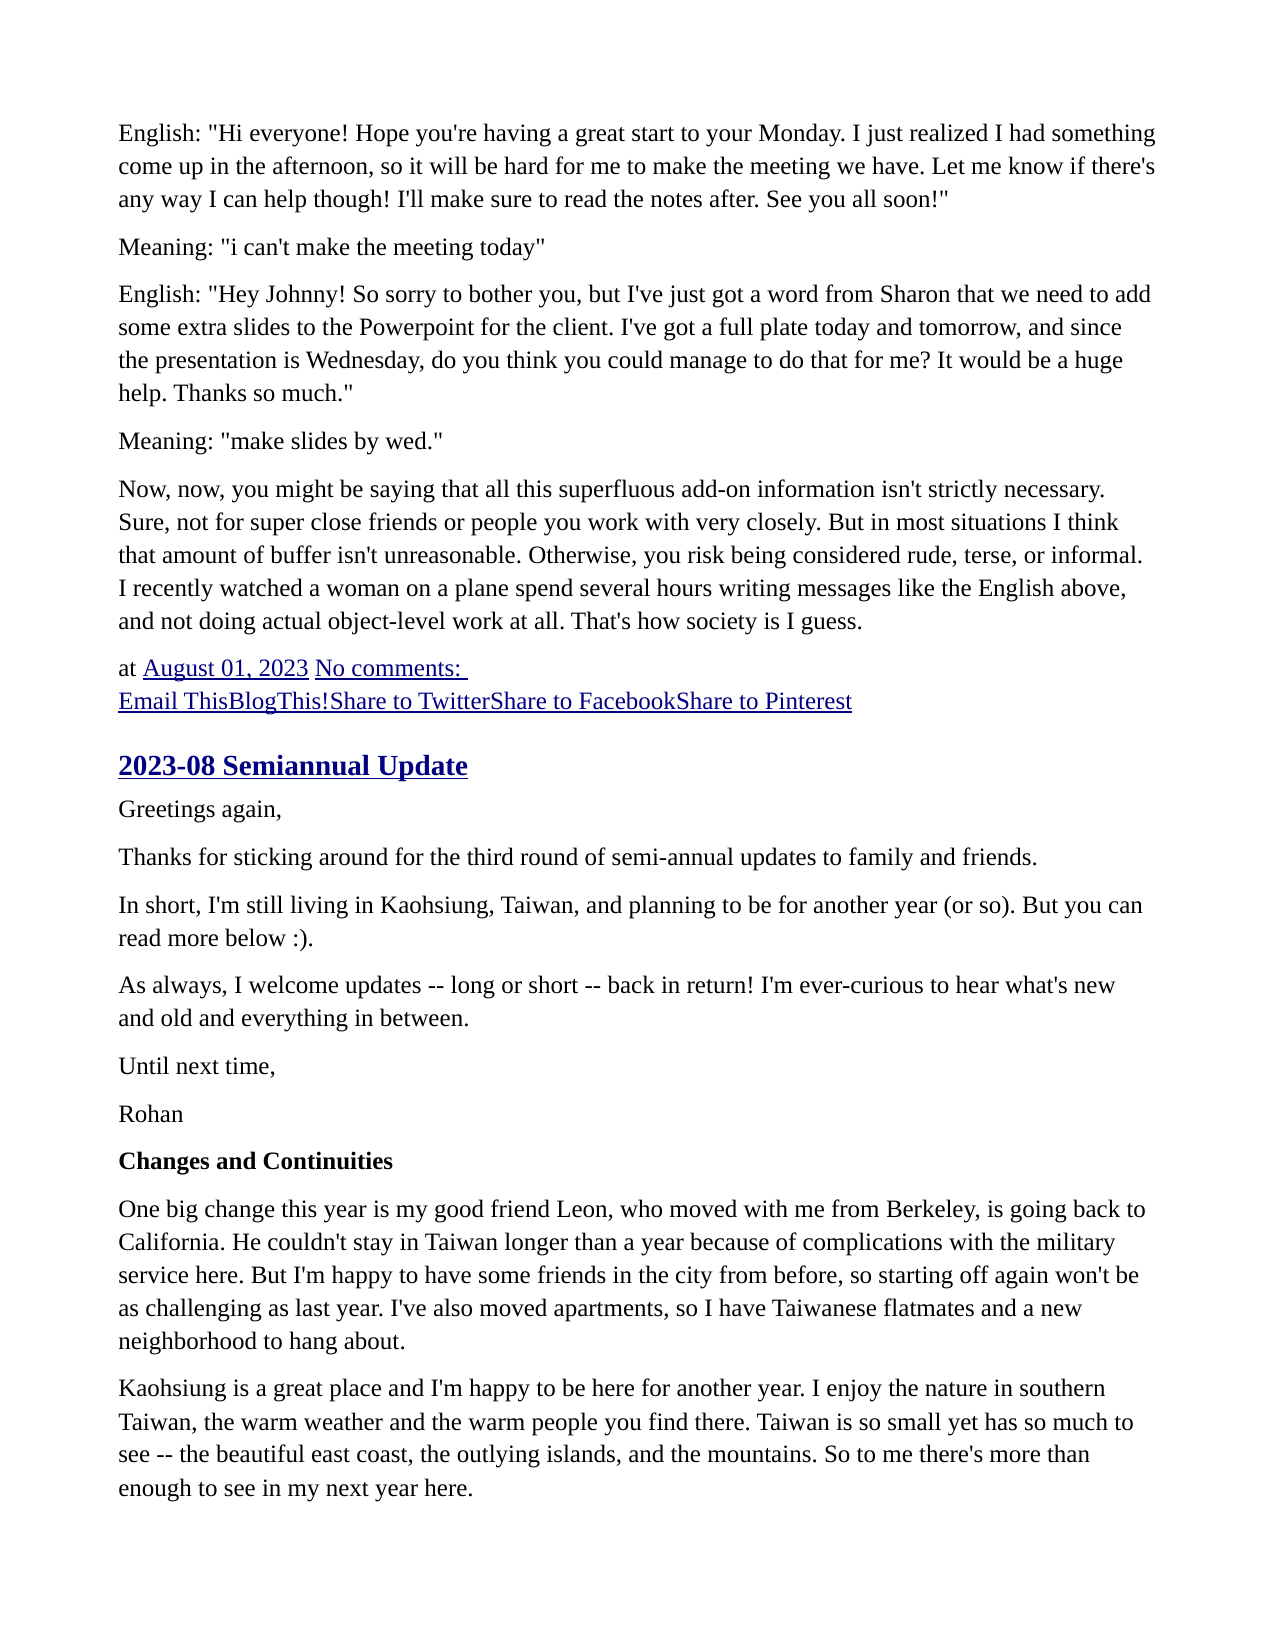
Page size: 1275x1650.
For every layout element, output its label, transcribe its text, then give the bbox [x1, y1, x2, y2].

text Rohan [118, 1099, 1157, 1127]
text Kaohsiung is a great place and I'm happy to be here for another year. I enjoy the nature in southern Taiwan, the warm weather and the warm people you find there. Taiwan is so small yet has so much to see -- the beautiful east coast, the outlying islands, and the mountains. So to me there's more than enough to see in my next year here. [118, 1373, 1157, 1501]
text Greetings again, [118, 794, 1157, 823]
text Meaning: "i can't make the meeting today" [118, 232, 1157, 261]
text English: "Hey Johnny! So sorry to bother you, but I've just got a word from Sharon that we need to add some extra slides to the Powerpoint for the client. I've got a full plate today and tomorrow, and since the presentation is Wednesday, do you think you could manage to do that for me? It would be a huge help. Thanks so much." [118, 279, 1157, 407]
subtitle 2023-08 Semiannual Update [118, 748, 1157, 782]
text In short, I'm still living in Kaohsiung, Taiwan, and planning to be for another year (or so). But you can read more below :). [118, 890, 1157, 952]
text Thanks for sticking around for the third round of semi-annual updates to family and friends. [118, 842, 1157, 871]
text As always, I welcome updates -- long or short -- back in return! I'm ever-curious to hear what's new and old and everything in between. [118, 970, 1157, 1032]
text Now, now, you might be saying that all this superfluous add-on information isn't strictly necessary. Sure, not for super close friends or people you work with very closely. But in most situations I think that amount of buffer isn't unreasonable. Otherwise, you risk being considered rude, terse, or informal. I recently watched a woman on a plane spend several hours writing messages like the English above, and not doing actual object-level work at all. That's how society is I guess. [118, 474, 1157, 634]
text Meaning: "make slides by wed." [118, 426, 1157, 455]
text Changes and Continuities [118, 1146, 1157, 1175]
text at August 01, 2023 No comments: [118, 653, 1157, 682]
text Until next time, [118, 1051, 1157, 1080]
text Email ThisBlogThis!Share to TwitterShare to FacebookShare to Pinterest [118, 686, 1157, 715]
text One big change this year is my good friend Leon, who moved with me from Berkeley, is going back to California. He couldn't stay in Taiwan longer than a year because of complications with the military service here. But I'm happy to have some friends in the city from before, so starting off again won't be as challenging as last year. I've also moved apartments, so I have Taiwanese flatmates and a new neighborhood to hang about. [118, 1194, 1157, 1355]
text English: "Hi everyone! Hope you're having a great start to your Monday. I just realized I had something come up in the afternoon, so it will be hard for me to make the meeting we have. Let me know if there's any way I can help though! I'll make sure to read the notes after. See you all soon!" [118, 118, 1157, 213]
